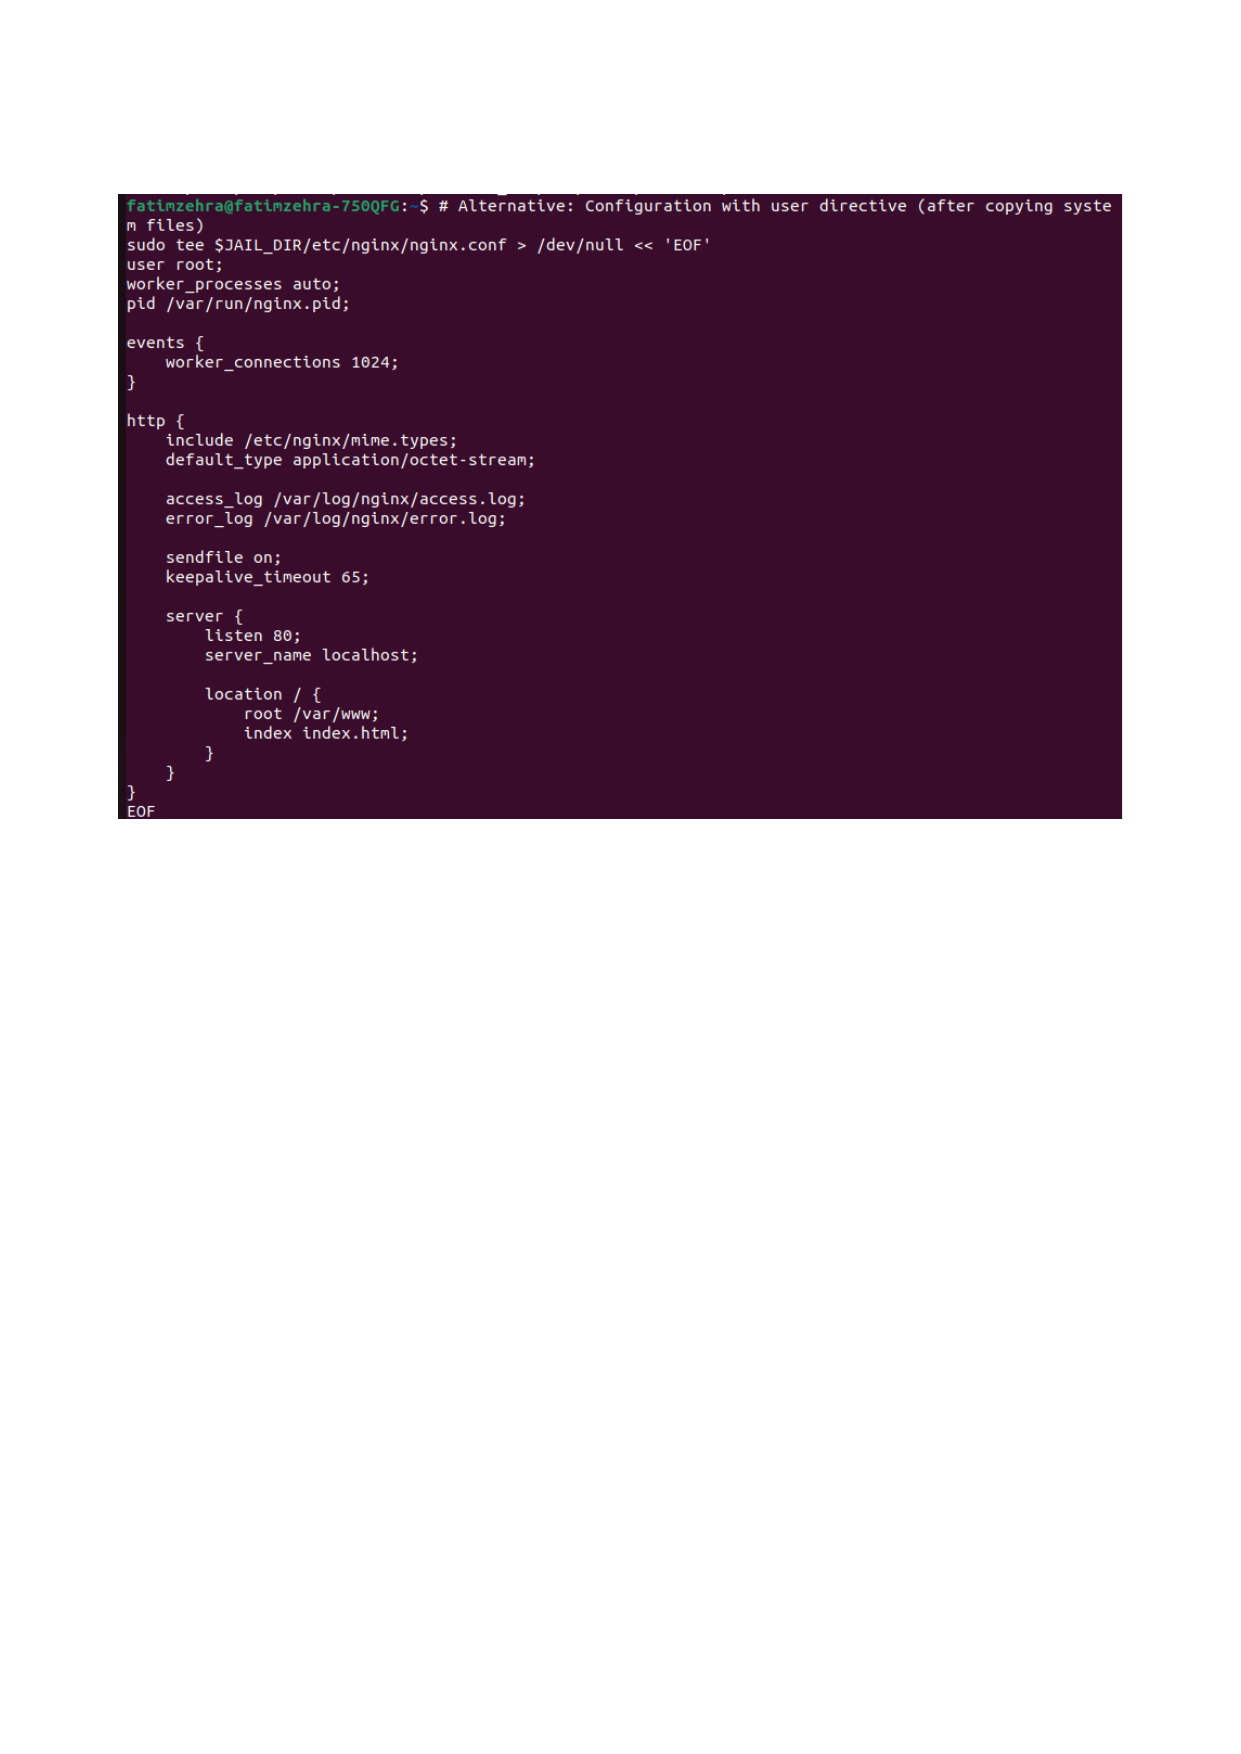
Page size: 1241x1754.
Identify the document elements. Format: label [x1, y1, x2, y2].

picture [118, 194, 1123, 819]
